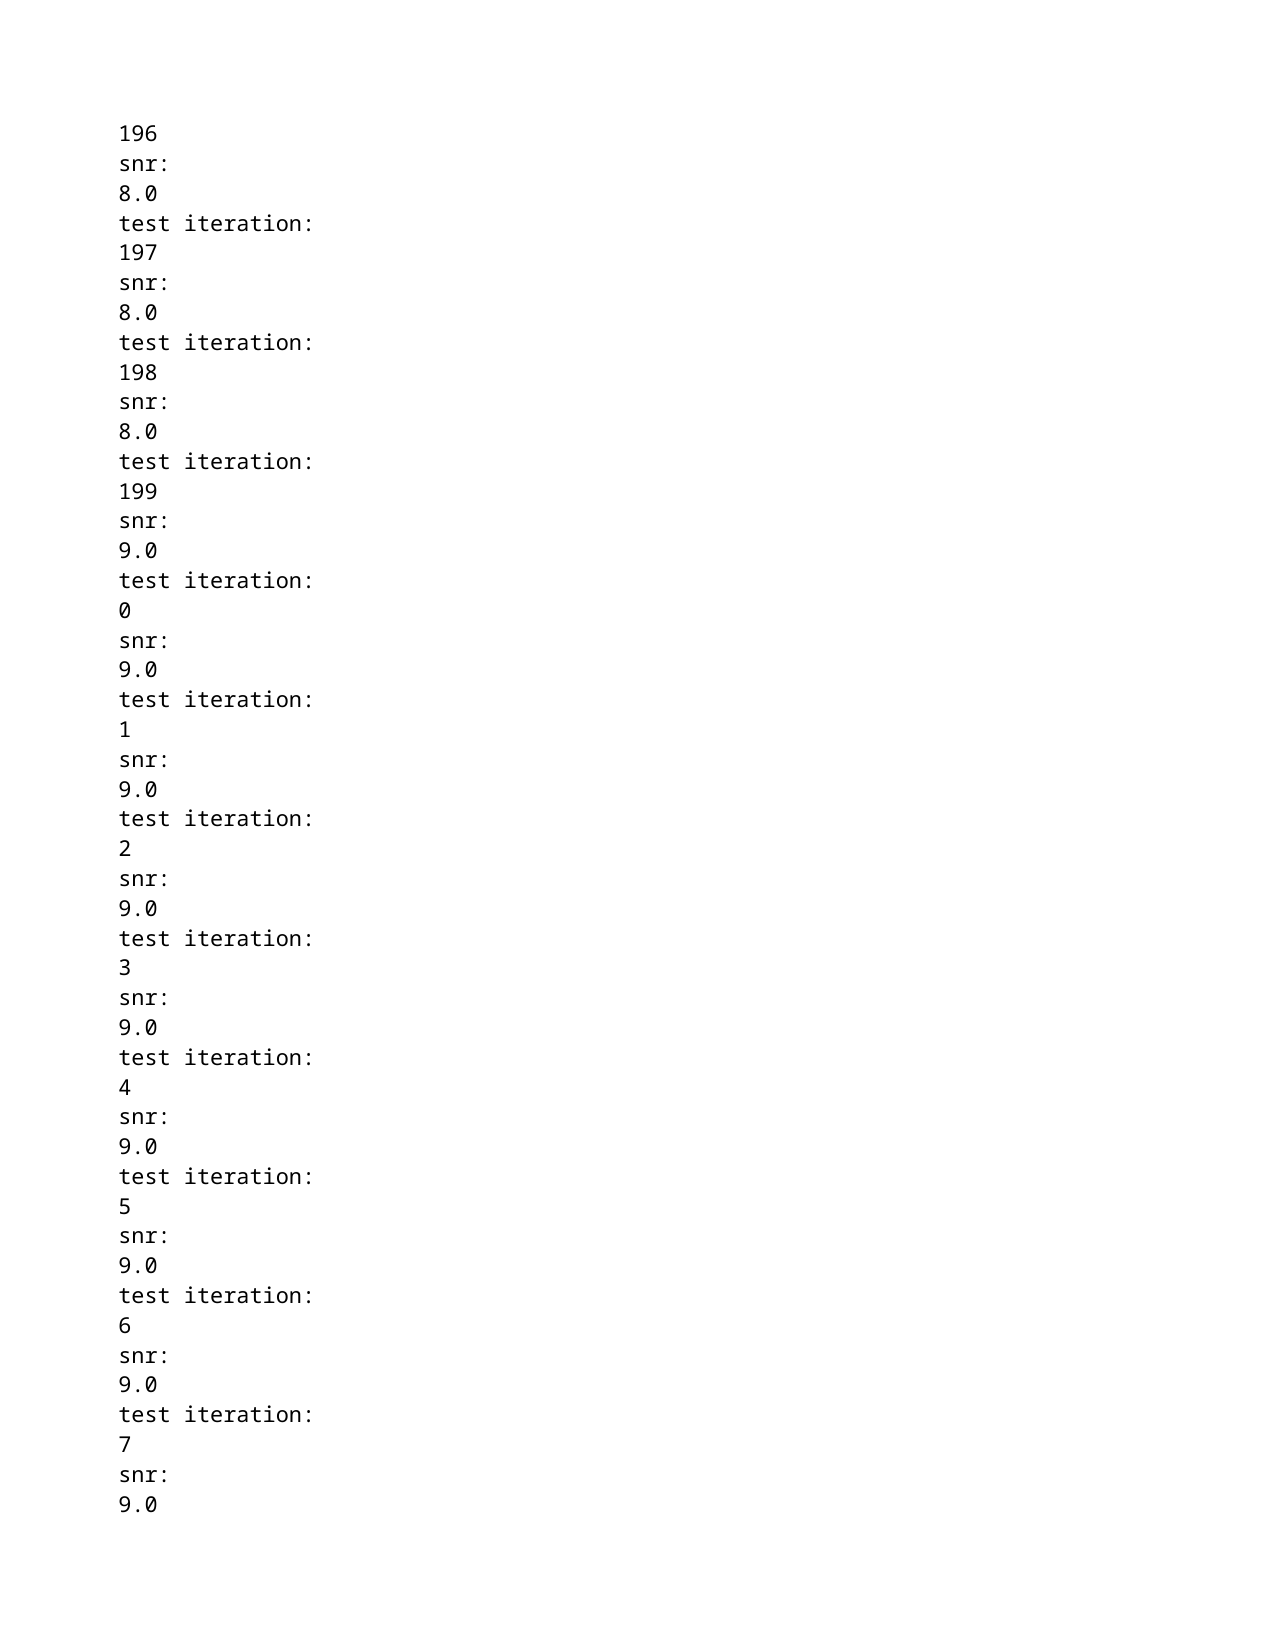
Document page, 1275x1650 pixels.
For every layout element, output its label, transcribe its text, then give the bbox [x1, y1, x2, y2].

text test iteration: [118, 1161, 1157, 1191]
text test iteration: [118, 446, 1157, 476]
text 197 [118, 237, 1157, 267]
text snr: [118, 386, 1157, 416]
text 9.0 [118, 1369, 1157, 1399]
text snr: [118, 267, 1157, 297]
text snr: [118, 1101, 1157, 1131]
text 5 [118, 1191, 1157, 1220]
text 9.0 [118, 1131, 1157, 1161]
text test iteration: [118, 1042, 1157, 1071]
text snr: [118, 1220, 1157, 1250]
text test iteration: [118, 1399, 1157, 1429]
text 6 [118, 1310, 1157, 1339]
text 4 [118, 1071, 1157, 1101]
text snr: [118, 863, 1157, 893]
text snr: [118, 1459, 1157, 1488]
text test iteration: [118, 565, 1157, 595]
text snr: [118, 744, 1157, 773]
text 7 [118, 1429, 1157, 1459]
text 8.0 [118, 297, 1157, 327]
text 3 [118, 952, 1157, 982]
text snr: [118, 982, 1157, 1012]
text test iteration: [118, 803, 1157, 833]
text test iteration: [118, 1280, 1157, 1310]
text snr: [118, 505, 1157, 535]
text snr: [118, 1339, 1157, 1369]
text 8.0 [118, 178, 1157, 207]
text test iteration: [118, 684, 1157, 714]
text 198 [118, 356, 1157, 386]
text snr: [118, 148, 1157, 178]
text 1 [118, 714, 1157, 744]
text 196 [118, 118, 1157, 148]
text 199 [118, 476, 1157, 505]
text snr: [118, 624, 1157, 654]
text 9.0 [118, 654, 1157, 684]
text 9.0 [118, 1488, 1157, 1518]
text 9.0 [118, 1012, 1157, 1042]
text 9.0 [118, 535, 1157, 565]
text 2 [118, 833, 1157, 863]
text test iteration: [118, 922, 1157, 952]
text 8.0 [118, 416, 1157, 446]
text 0 [118, 595, 1157, 624]
text test iteration: [118, 327, 1157, 356]
text 9.0 [118, 893, 1157, 922]
text test iteration: [118, 207, 1157, 237]
text 9.0 [118, 1250, 1157, 1280]
text 9.0 [118, 773, 1157, 803]
